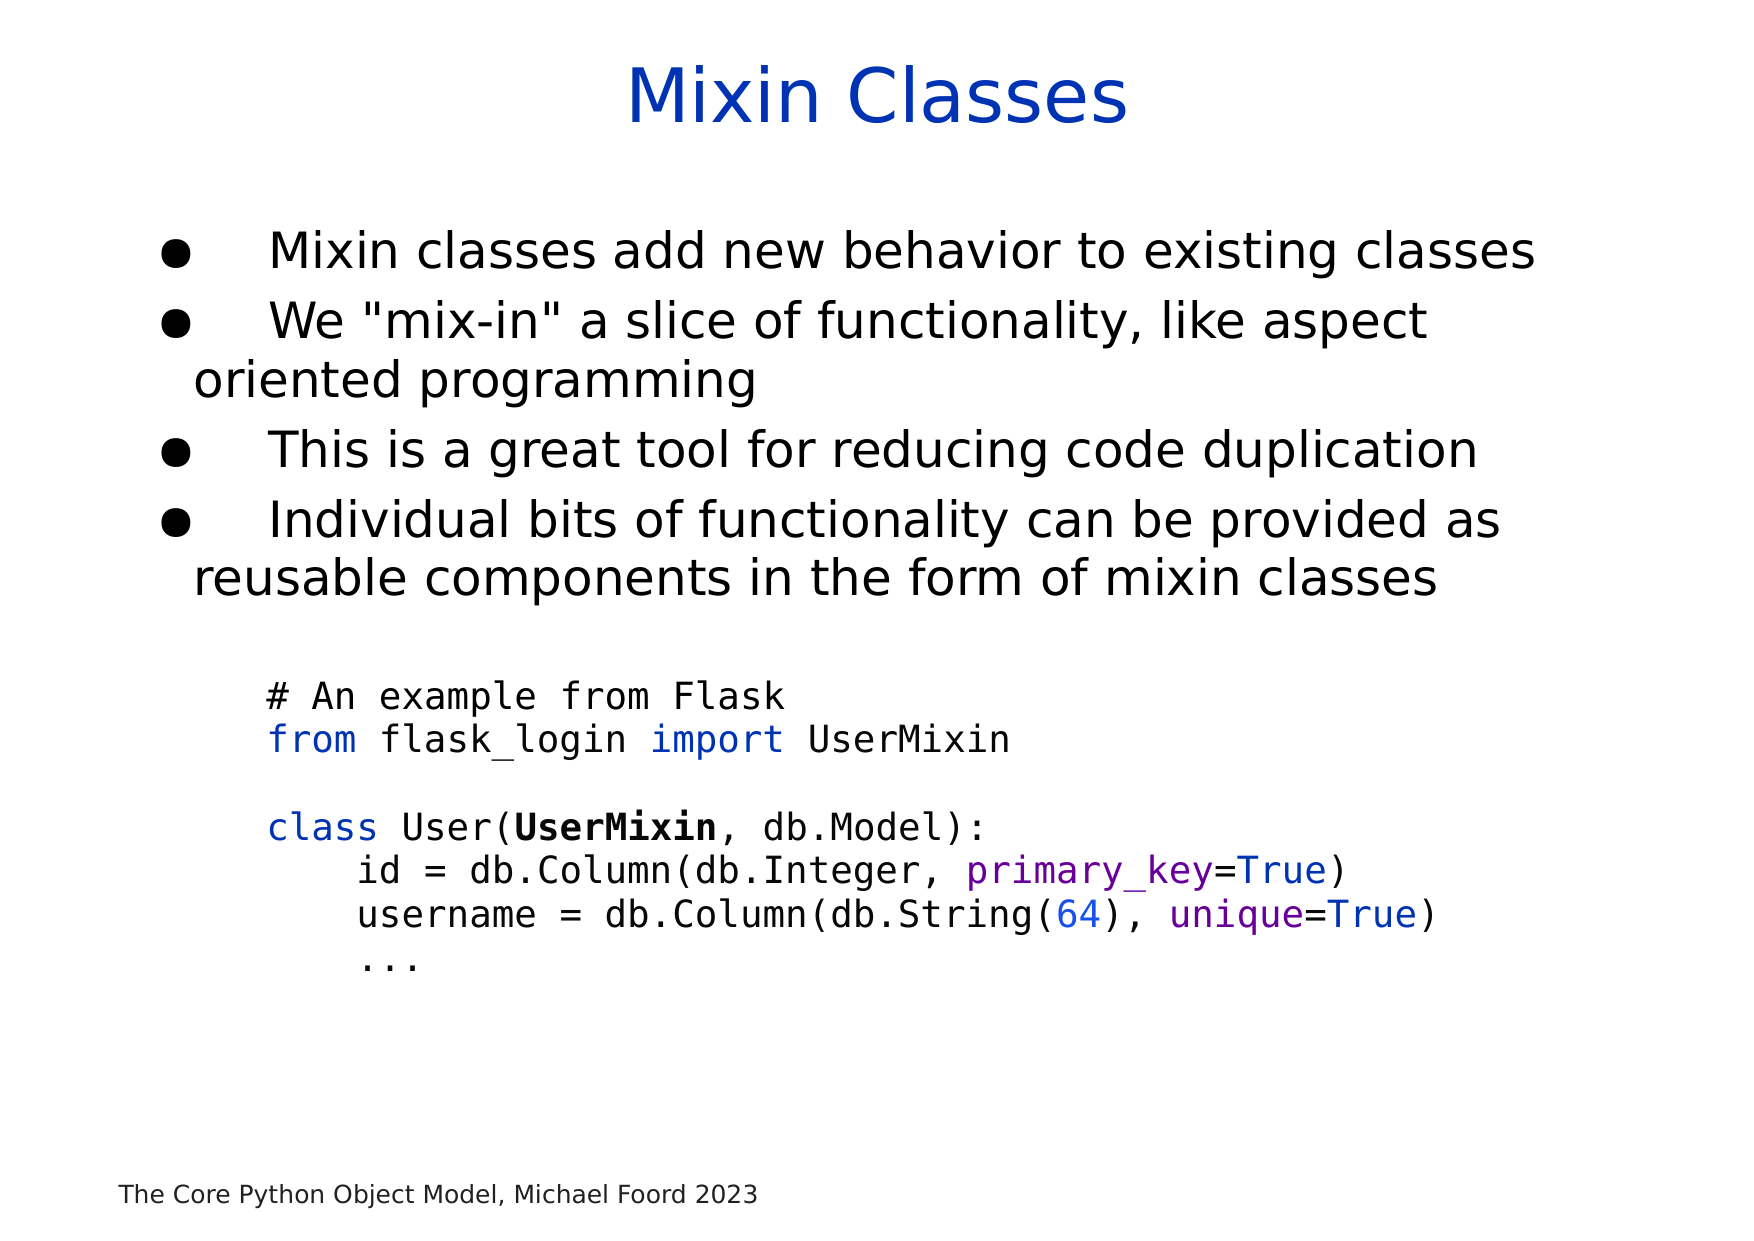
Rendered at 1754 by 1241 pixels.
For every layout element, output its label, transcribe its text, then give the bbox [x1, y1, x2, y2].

list We "mix-in" a slice of functionality, like aspect oriented programming [156, 292, 1636, 409]
text # An example from Flask [266, 674, 1636, 718]
text Mixin Classes [118, 53, 1636, 140]
list Mixin classes add new behavior to existing classes [156, 222, 1636, 280]
text from flask_login import UserMixin class User(UserMixin, db.Model): id = db.Column(db.Integer, primary_key=True) username = db.Column(db.String(64), unique=True) ... [266, 718, 1636, 980]
list Individual bits of functionality can be provided as reusable components in the form of mixin classes [156, 491, 1636, 607]
list This is a great tool for reducing code duplication [156, 421, 1636, 479]
